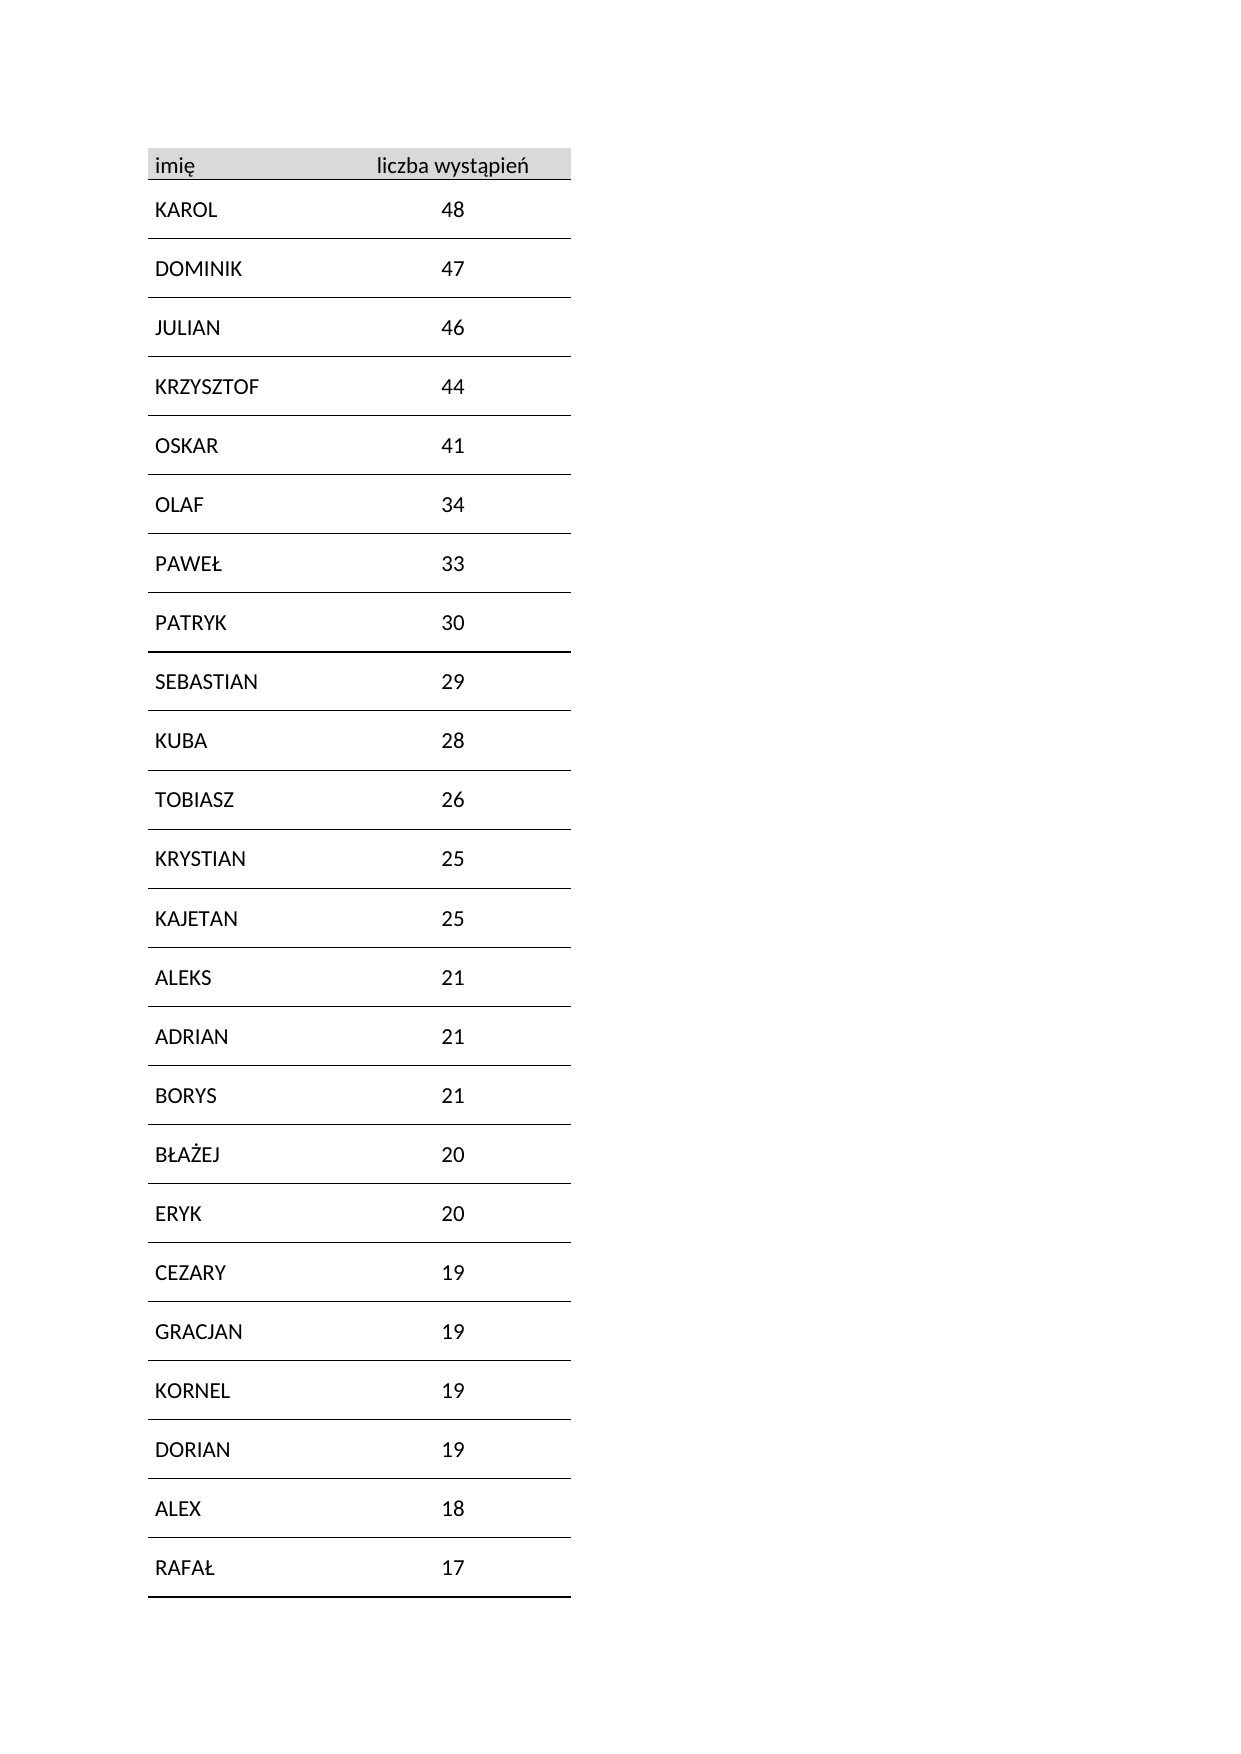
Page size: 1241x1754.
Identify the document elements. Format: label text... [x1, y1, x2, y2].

table_cell 19 [335, 1243, 571, 1301]
table_cell DORIAN [148, 1420, 335, 1478]
table_cell KUBA [148, 711, 335, 769]
table_cell BORYS [148, 1066, 335, 1124]
table_cell 20 [335, 1184, 571, 1242]
table_cell 28 [335, 711, 571, 769]
table_cell KAJETAN [148, 889, 335, 947]
table_cell 19 [335, 1420, 571, 1478]
table_cell 47 [335, 239, 571, 297]
table_cell KRZYSZTOF [148, 357, 335, 415]
table_cell KAROL [148, 180, 335, 238]
table_cell PAWEŁ [148, 534, 335, 592]
table_cell 33 [335, 534, 571, 592]
table_cell 19 [335, 1361, 571, 1419]
table_header imię [148, 148, 335, 179]
table_cell 21 [335, 948, 571, 1006]
table_cell 29 [335, 653, 571, 710]
table_cell TOBIASZ [148, 771, 335, 828]
table_cell ALEKS [148, 948, 335, 1006]
table_cell RAFAŁ [148, 1538, 335, 1596]
table_cell ALEX [148, 1479, 335, 1537]
table_cell 21 [335, 1007, 571, 1065]
table_cell PATRYK [148, 593, 335, 651]
table_cell 46 [335, 298, 571, 356]
table_cell KRYSTIAN [148, 830, 335, 888]
table_cell OSKAR [148, 416, 335, 474]
table_header liczba wystąpień [335, 148, 571, 179]
table_cell 25 [335, 889, 571, 947]
table_cell 17 [335, 1538, 571, 1596]
table_cell GRACJAN [148, 1302, 335, 1360]
table_cell 34 [335, 475, 571, 533]
table_cell ERYK [148, 1184, 335, 1242]
table_cell CEZARY [148, 1243, 335, 1301]
table_cell 21 [335, 1066, 571, 1124]
table_cell BŁAŻEJ [148, 1125, 335, 1183]
table_cell 19 [335, 1302, 571, 1360]
table_cell 48 [335, 180, 571, 238]
table_cell 44 [335, 357, 571, 415]
table_cell 20 [335, 1125, 571, 1183]
table_cell JULIAN [148, 298, 335, 356]
table_cell SEBASTIAN [148, 653, 335, 710]
table_cell DOMINIK [148, 239, 335, 297]
table_cell KORNEL [148, 1361, 335, 1419]
table_cell 25 [335, 830, 571, 888]
table_cell 18 [335, 1479, 571, 1537]
table_cell 26 [335, 771, 571, 828]
table_cell ADRIAN [148, 1007, 335, 1065]
table_cell OLAF [148, 475, 335, 533]
table_cell 30 [335, 593, 571, 651]
table_cell 41 [335, 416, 571, 474]
